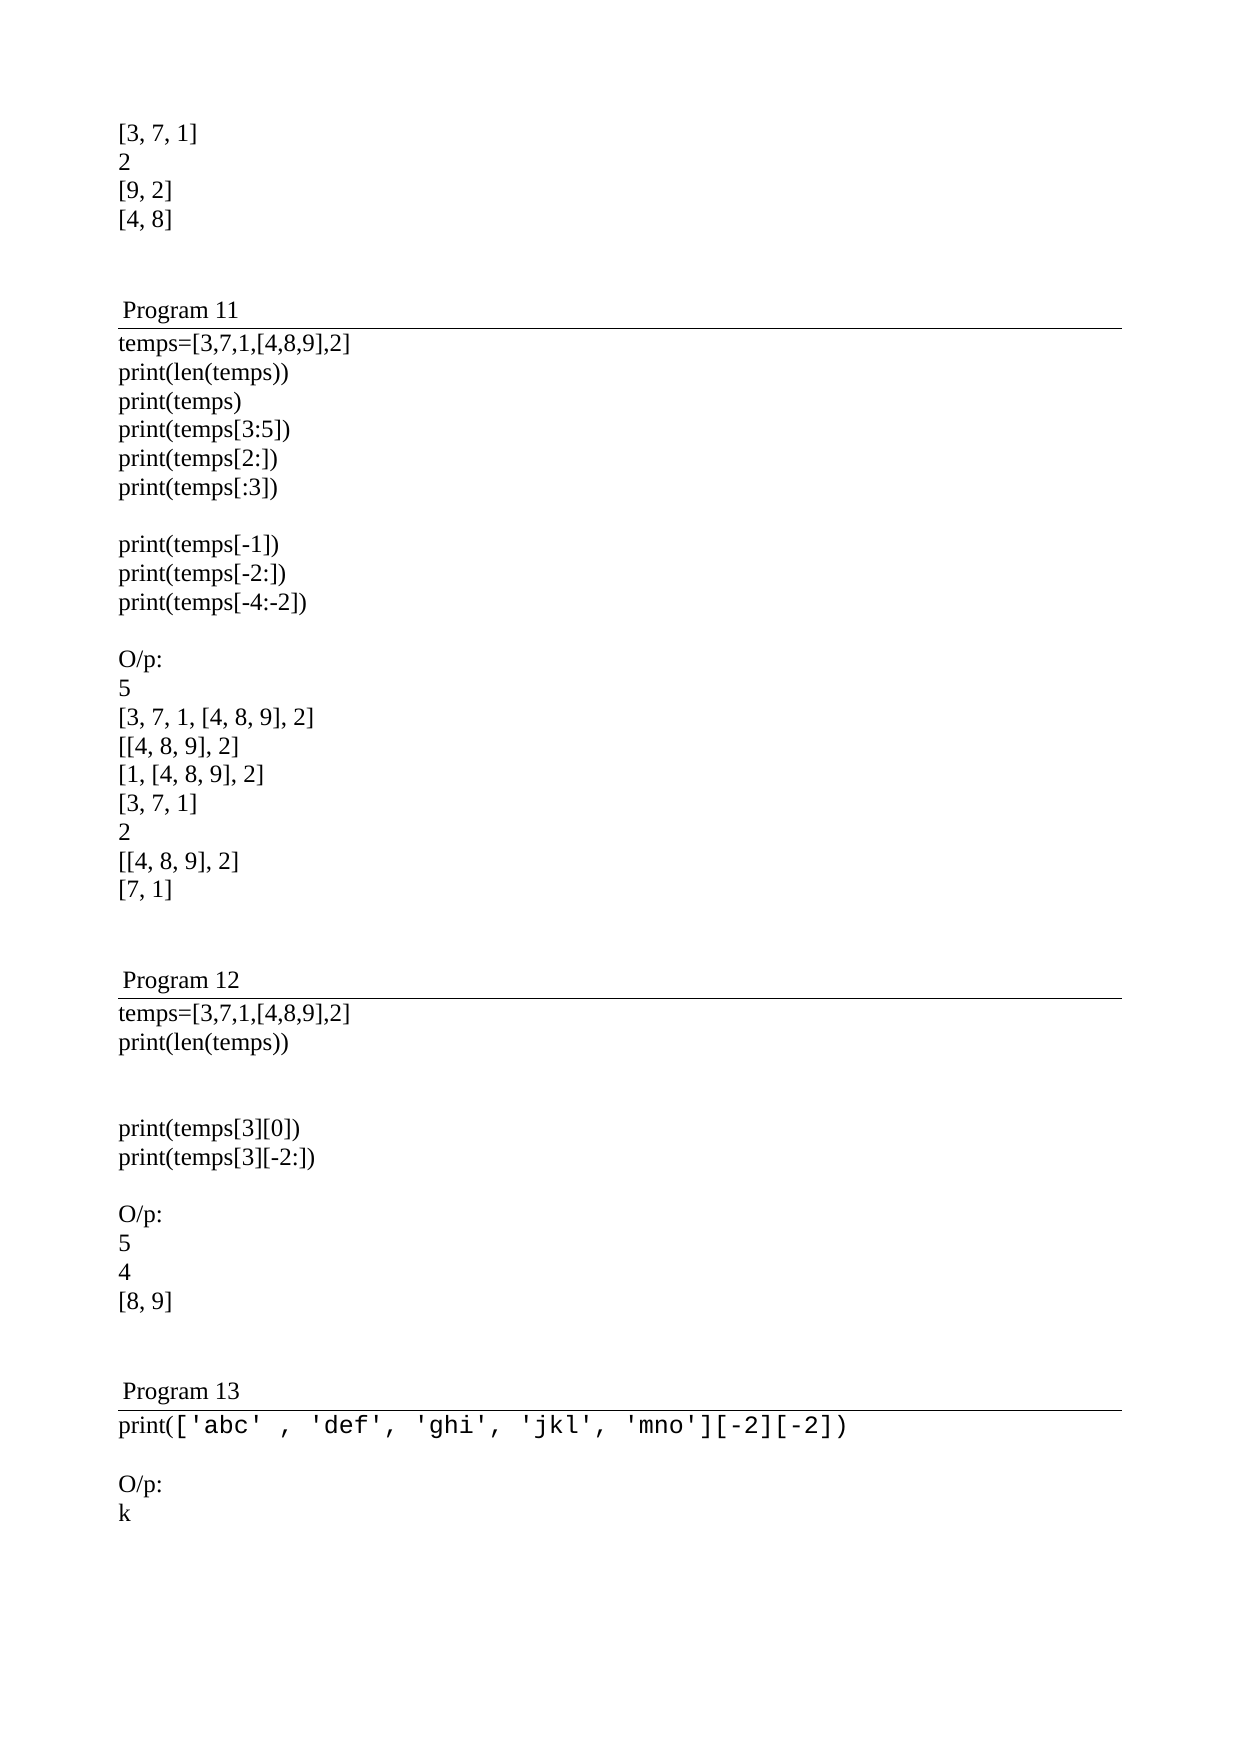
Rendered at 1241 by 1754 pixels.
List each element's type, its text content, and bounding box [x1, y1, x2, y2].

text 4 [118, 1257, 1122, 1286]
text print(len(temps)) [118, 357, 1122, 386]
text print(temps[2:]) [118, 443, 1122, 472]
text [7, 1] [118, 874, 1122, 903]
text print(len(temps)) [118, 1027, 1122, 1056]
text [4, 8] [118, 204, 1122, 233]
text print(temps[-4:-2]) [118, 587, 1122, 616]
text Program 12 [118, 961, 1122, 998]
text print(['abc' , 'def', 'ghi', 'jkl', 'mno'][-2][-2]) [118, 1411, 1122, 1441]
text O/p: [118, 644, 1122, 673]
text print(temps[:3]) [118, 472, 1122, 501]
text 5 [118, 1228, 1122, 1257]
text O/p: [118, 1199, 1122, 1228]
text Program 13 [118, 1372, 1122, 1410]
text Program 11 [118, 291, 1122, 328]
text [[4, 8, 9], 2] [118, 731, 1122, 759]
text print(temps[-2:]) [118, 558, 1122, 587]
text print(temps[3][-2:]) [118, 1142, 1122, 1171]
text O/p: [118, 1469, 1122, 1498]
text [[4, 8, 9], 2] [118, 846, 1122, 874]
text [3, 7, 1] [118, 788, 1122, 817]
text print(temps[3:5]) [118, 414, 1122, 443]
text [3, 7, 1] [118, 118, 1122, 147]
text temps=[3,7,1,[4,8,9],2] [118, 329, 1122, 357]
text [3, 7, 1, [4, 8, 9], 2] [118, 702, 1122, 731]
text print(temps[3][0]) [118, 1113, 1122, 1142]
text [9, 2] [118, 176, 1122, 204]
text 2 [118, 817, 1122, 846]
text 2 [118, 147, 1122, 176]
text k [118, 1498, 1122, 1526]
text [8, 9] [118, 1286, 1122, 1314]
text [1, [4, 8, 9], 2] [118, 759, 1122, 788]
text temps=[3,7,1,[4,8,9],2] [118, 999, 1122, 1027]
text 5 [118, 673, 1122, 702]
text print(temps[-1]) [118, 529, 1122, 558]
text print(temps) [118, 386, 1122, 414]
